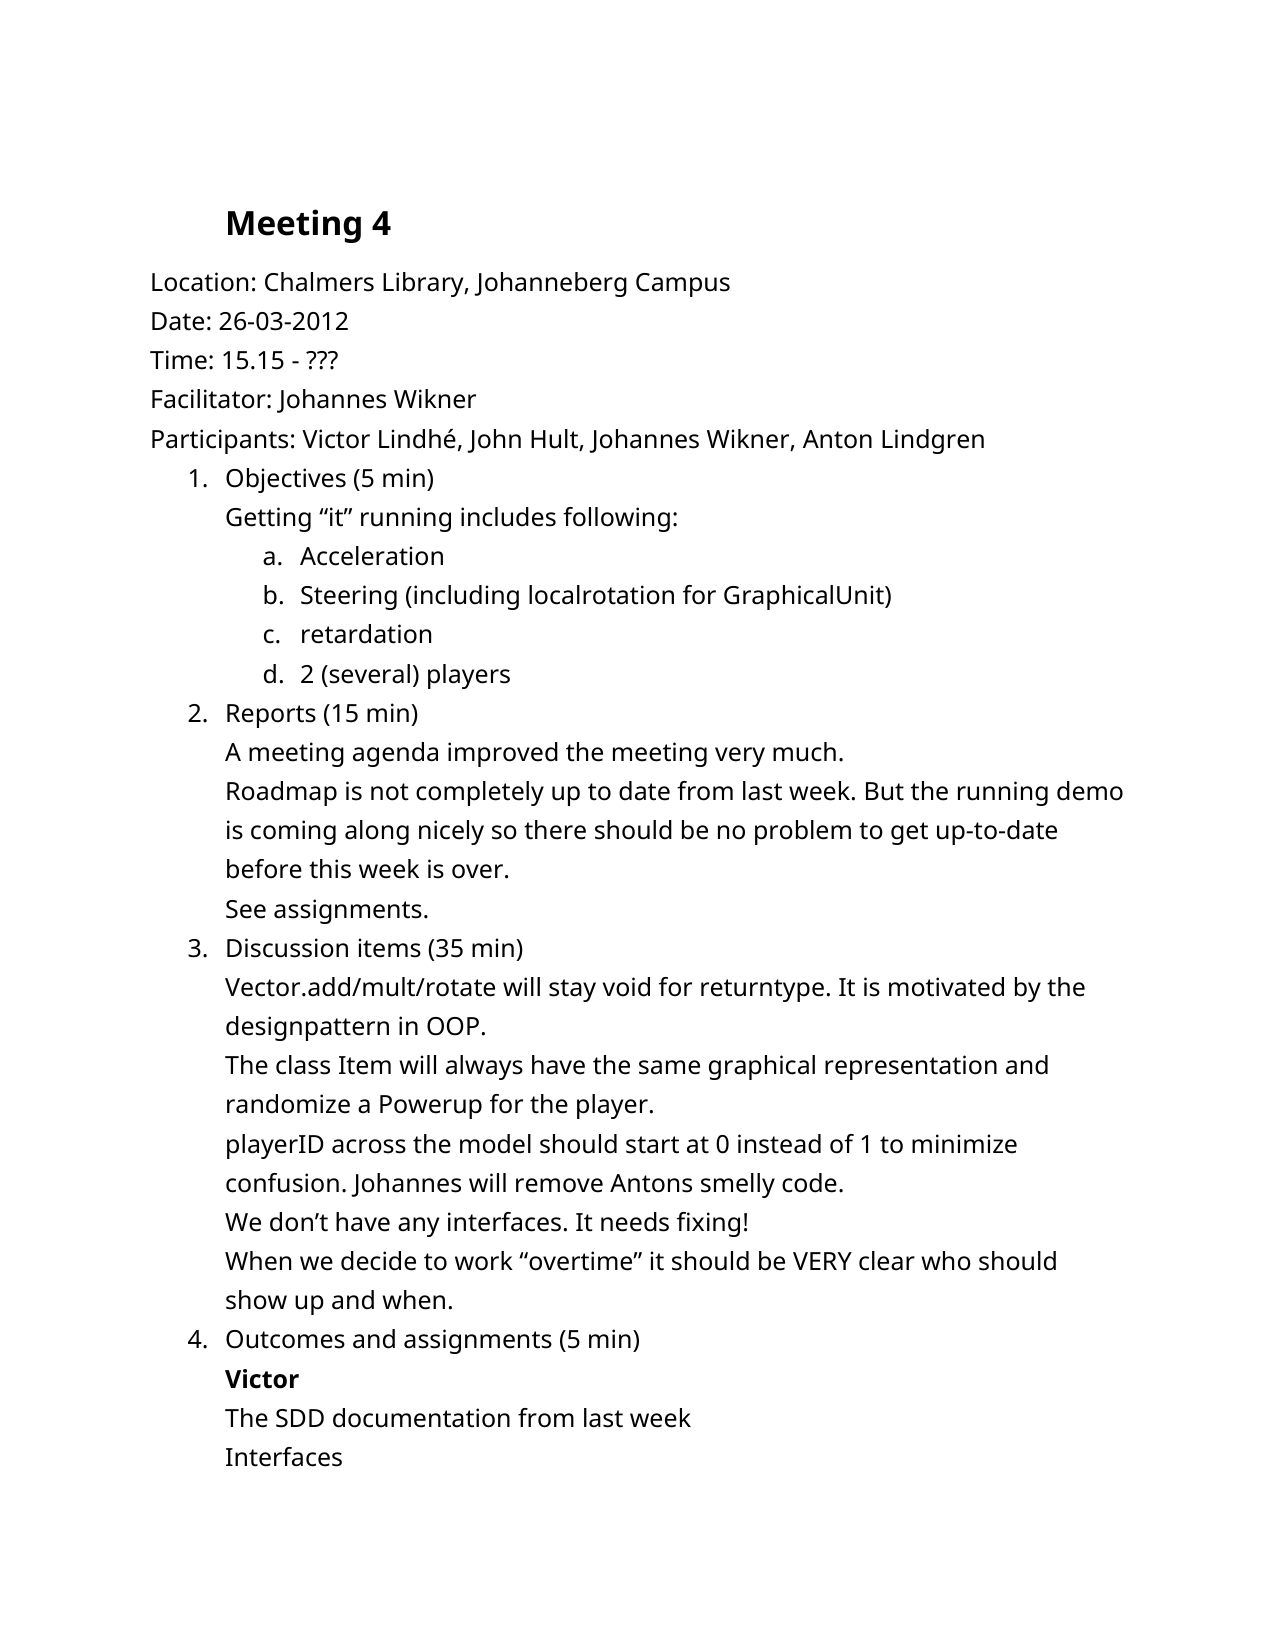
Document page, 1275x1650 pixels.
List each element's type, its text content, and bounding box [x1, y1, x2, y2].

text The SDD documentation from last week [225, 1401, 1125, 1434]
text See assignments. [225, 891, 1125, 925]
text Vector.add/mult/rotate will stay void for returntype. It is motivated by the designpattern in OOP. [225, 970, 1125, 1043]
text playerID across the model should start at 0 instead of 1 to minimize confusion. Johannes will remove Antons smelly code. [225, 1126, 1125, 1199]
list Discussion items (35 min) [187, 931, 1125, 964]
text Participants: Victor Lindhé, John Hult, Johannes Wikner, Anton Lindgren [150, 421, 1125, 455]
text Facilitator: Johannes Wikner [150, 382, 1125, 416]
text Interfaces [225, 1440, 1125, 1474]
text The class Item will always have the same graphical representation and randomize a Powerup for the player. [225, 1048, 1125, 1121]
text We don’t have any interfaces. It needs fixing! [225, 1205, 1125, 1239]
text Victor [225, 1361, 1125, 1395]
list Acceleration [262, 539, 1125, 573]
list Objectives (5 min) Getting “it” running includes following: [187, 461, 1125, 534]
list Steering (including localrotation for GraphicalUnit) [262, 578, 1125, 612]
text Time: 15.15 - ??? [150, 343, 1125, 377]
list retardation [262, 617, 1125, 651]
list Reports (15 min) A meeting agenda improved the meeting very much. [187, 696, 1125, 769]
list Outcomes and assignments (5 min) [187, 1322, 1125, 1356]
text When we decide to work “overtime” it should be VERY clear who should show up and when. [225, 1244, 1125, 1317]
text Date: 26-03-2012 [150, 304, 1125, 338]
text Location: Chalmers Library, Johanneberg Campus [150, 265, 1125, 299]
list 2 (several) players [262, 656, 1125, 690]
subtitle Meeting 4 [150, 200, 1125, 245]
text Roadmap is not completely up to date from last week. But the running demo is coming along nicely so there should be no problem to get up-to-date before this week is over. [225, 774, 1125, 886]
